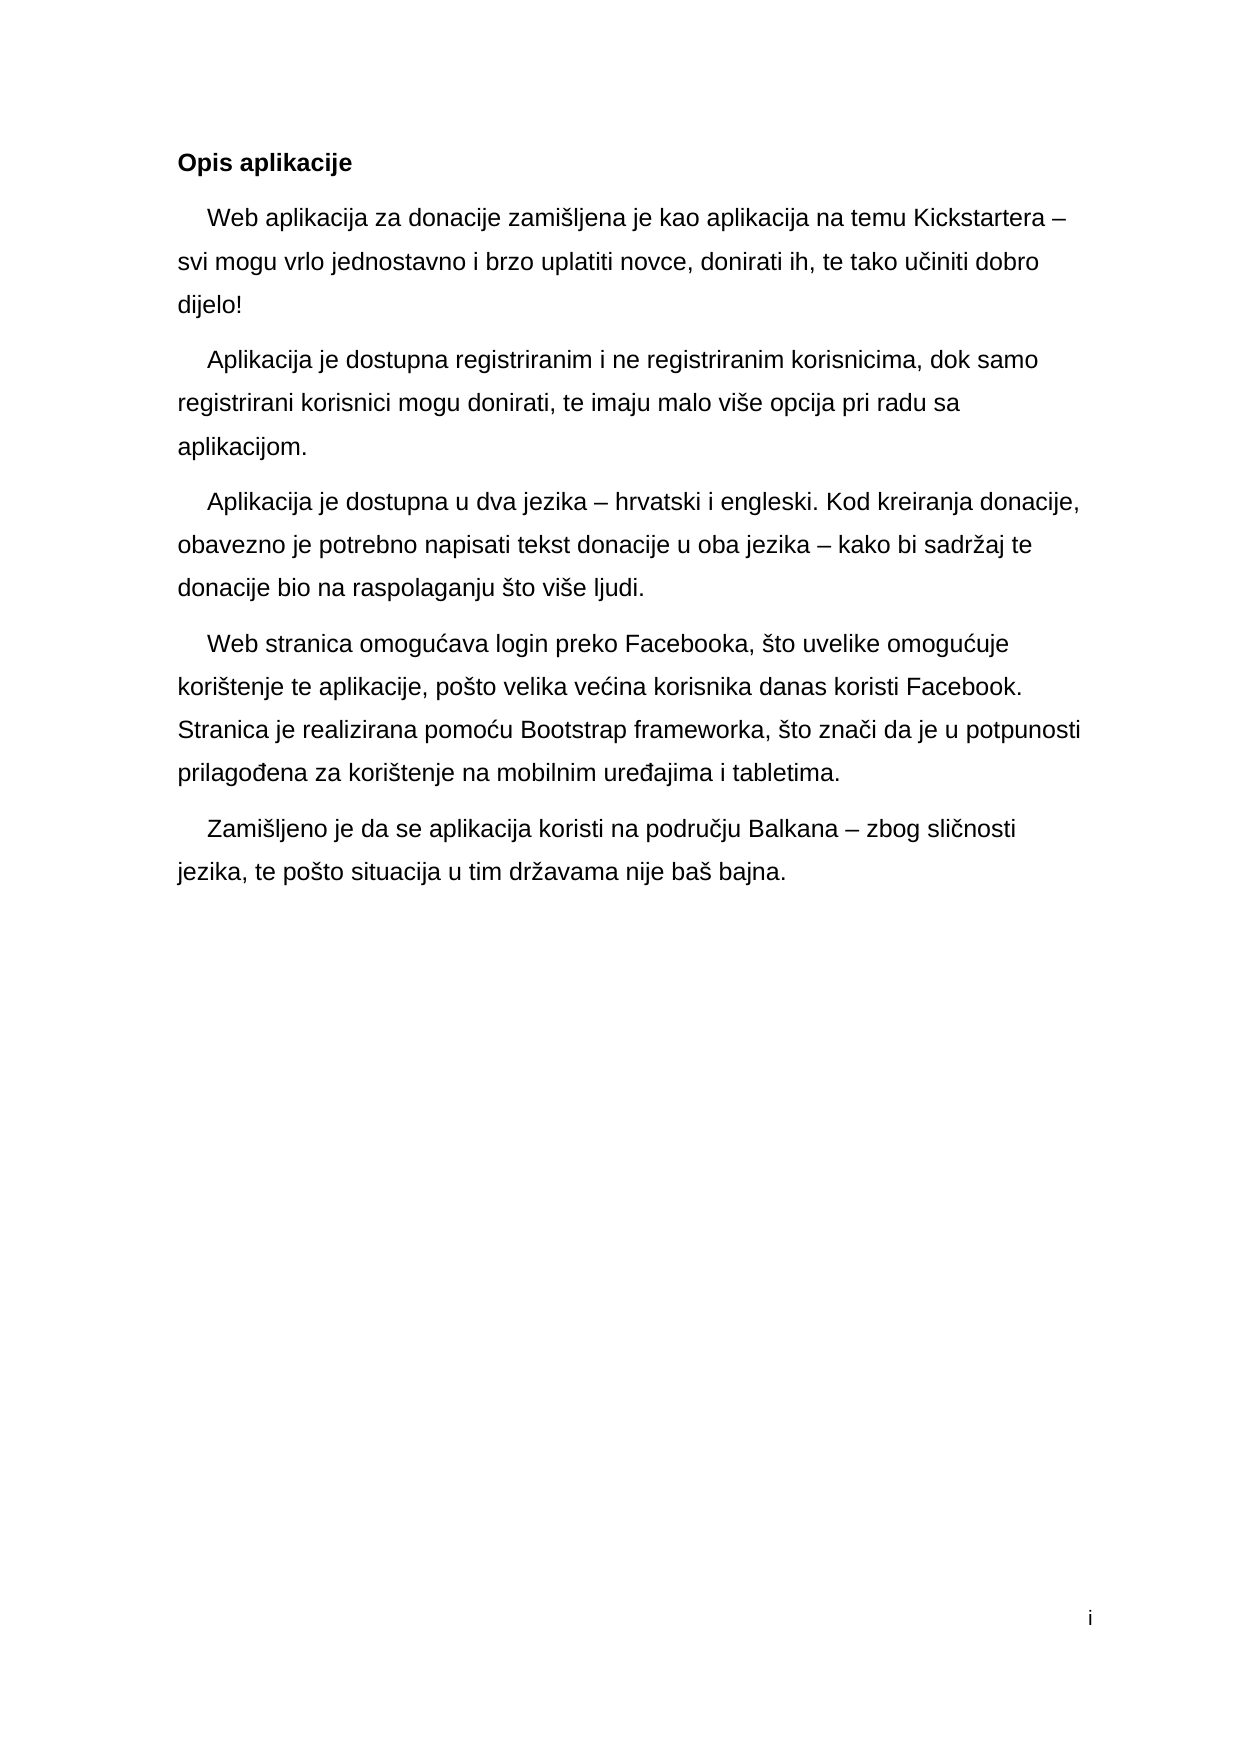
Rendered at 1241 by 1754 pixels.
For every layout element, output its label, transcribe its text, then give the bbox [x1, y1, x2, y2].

text Zamišljeno je da se aplikacija koristi na području Balkana – zbog sličnosti jezika, te pošto situacija u tim državama nije baš bajna. [177, 814, 1092, 886]
text Web stranica omogućava login preko Facebooka, što uvelike omogućuje korištenje te aplikacije, pošto velika većina korisnika danas koristi Facebook. Stranica je realizirana pomoću Bootstrap frameworka, što znači da je u potpunosti prilagođena za korištenje na mobilnim uređajima i tabletima. [177, 629, 1092, 787]
text Aplikacija je dostupna registriranim i ne registriranim korisnicima, dok samo registrirani korisnici mogu donirati, te imaju malo više opcija pri radu sa aplikacijom. [177, 345, 1092, 460]
text Opis aplikacije [177, 148, 1092, 176]
text Aplikacija je dostupna u dva jezika – hrvatski i engleski. Kod kreiranja donacije, obavezno je potrebno napisati tekst donacije u oba jezika – kako bi sadržaj te donacije bio na raspolaganju što više ljudi. [177, 487, 1092, 602]
text Web aplikacija za donacije zamišljena je kao aplikacija na temu Kickstartera – svi mogu vrlo jednostavno i brzo uplatiti novce, donirati ih, te tako učiniti dobro dijelo! [177, 203, 1092, 318]
